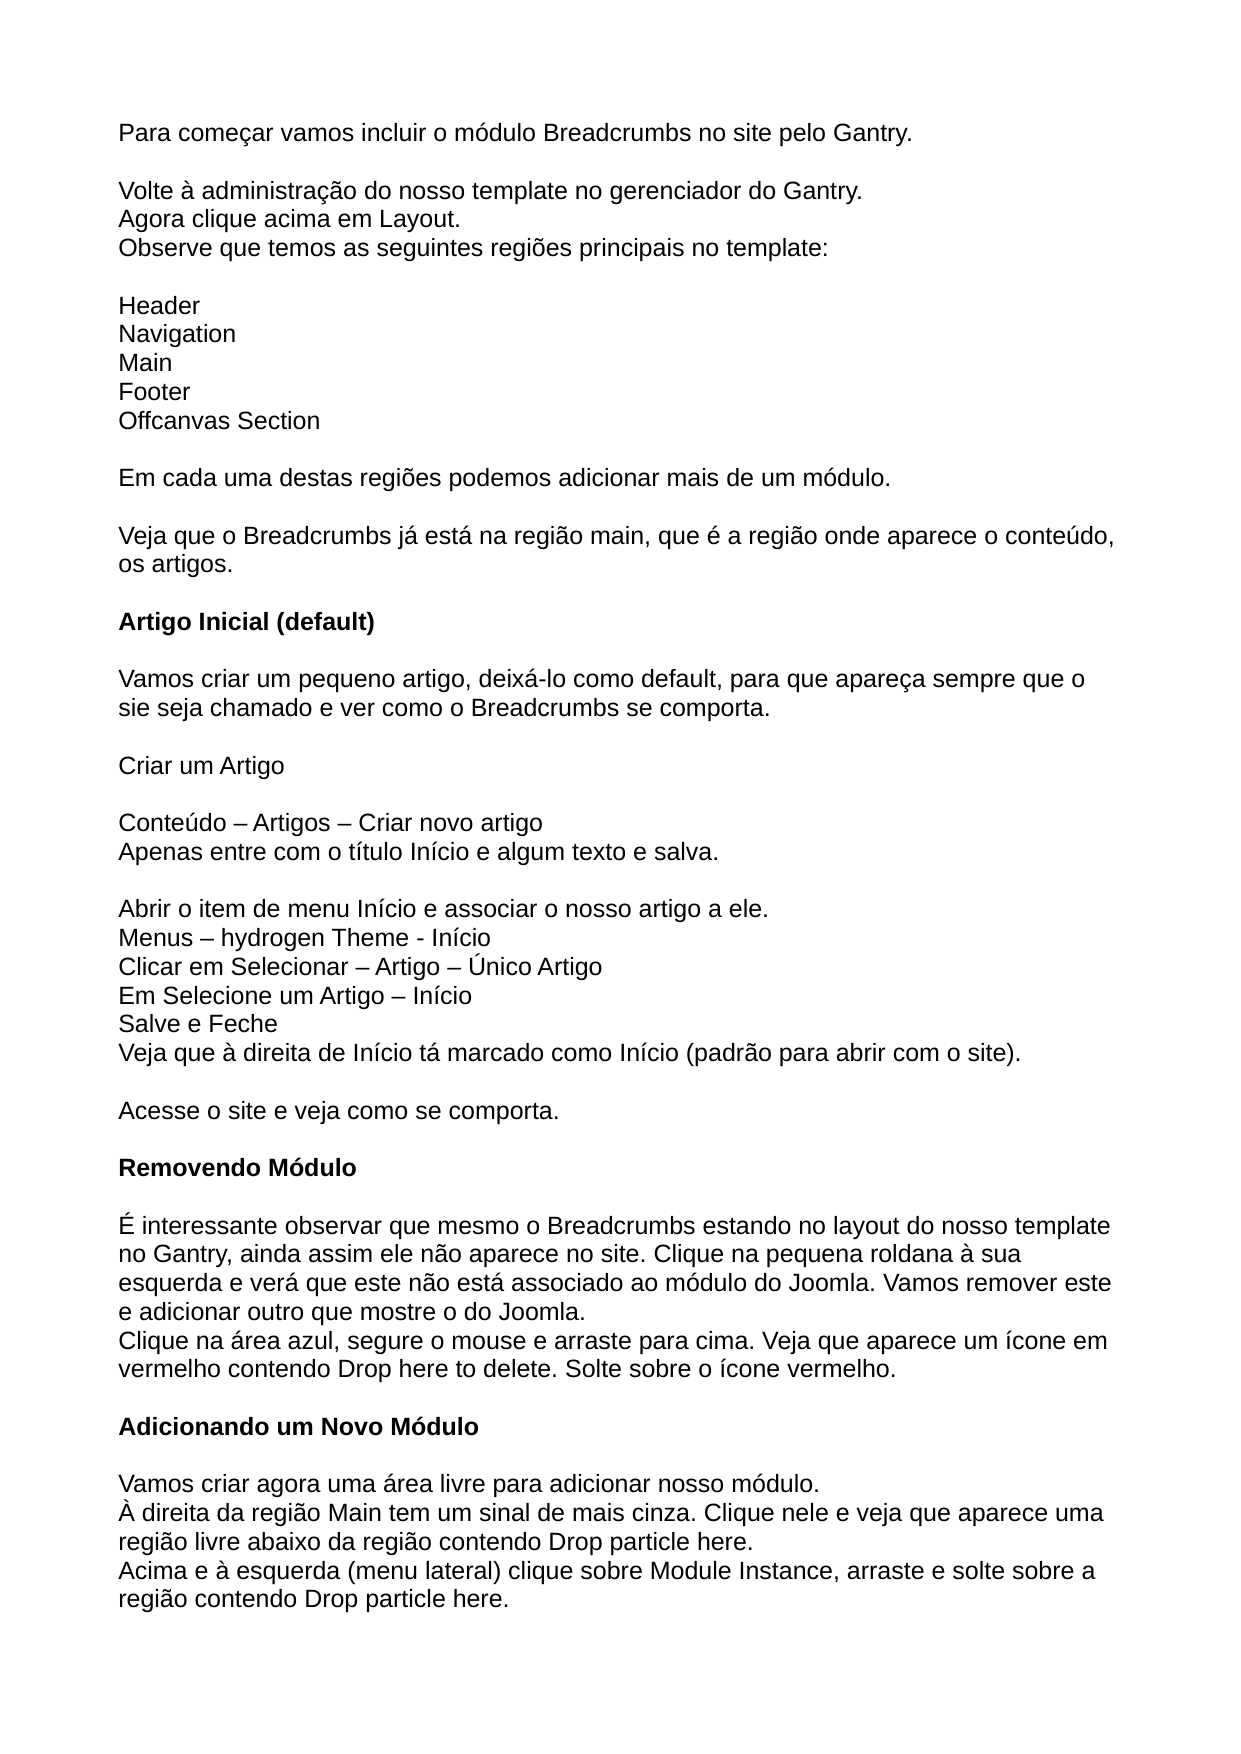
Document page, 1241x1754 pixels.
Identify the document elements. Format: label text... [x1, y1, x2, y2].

text Acima e à esquerda (menu lateral) clique sobre Module Instance, arraste e solte sobre a região contendo Drop particle here. [118, 1556, 1122, 1613]
text Clicar em Selecionar – Artigo – Único Artigo [118, 952, 1122, 981]
text É interessante observar que mesmo o Breadcrumbs estando no layout do nosso template no Gantry, ainda assim ele não aparece no site. Clique na pequena roldana à sua esquerda e verá que este não está associado ao módulo do Joomla. Vamos remover este e adicionar outro que mostre o do Joomla. [118, 1211, 1122, 1326]
text Volte à administração do nosso template no gerenciador do Gantry. [118, 176, 1122, 204]
text Adicionando um Novo Módulo [118, 1412, 1122, 1441]
text Vamos criar um pequeno artigo, deixá-lo como default, para que apareça sempre que o sie seja chamado e ver como o Breadcrumbs se comporta. [118, 664, 1122, 722]
text Conteúdo – Artigos – Criar novo artigo [118, 808, 1122, 837]
text Para começar vamos incluir o módulo Breadcrumbs no site pelo Gantry. [118, 118, 1122, 147]
text Veja que o Breadcrumbs já está na região main, que é a região onde aparece o conteúdo, os artigos. [118, 521, 1122, 578]
text Salve e Feche [118, 1009, 1122, 1038]
text Header [118, 291, 1122, 319]
text Footer [118, 377, 1122, 406]
text Apenas entre com o título Início e algum texto e salva. [118, 837, 1122, 866]
text Abrir o item de menu Início e associar o nosso artigo a ele. [118, 894, 1122, 923]
text Veja que à direita de Início tá marcado como Início (padrão para abrir com o site). [118, 1038, 1122, 1067]
text Em cada uma destas regiões podemos adicionar mais de um módulo. [118, 463, 1122, 492]
text Main [118, 348, 1122, 377]
text Removendo Módulo [118, 1153, 1122, 1182]
text Criar um Artigo [118, 751, 1122, 779]
text Em Selecione um Artigo – Início [118, 981, 1122, 1009]
text Agora clique acima em Layout. [118, 204, 1122, 233]
text Acesse o site e veja como se comporta. [118, 1096, 1122, 1124]
text Navigation [118, 319, 1122, 348]
text Offcanvas Section [118, 406, 1122, 434]
text À direita da região Main tem um sinal de mais cinza. Clique nele e veja que aparece uma região livre abaixo da região contendo Drop particle here. [118, 1498, 1122, 1556]
text Vamos criar agora uma área livre para adicionar nosso módulo. [118, 1469, 1122, 1498]
text Observe que temos as seguintes regiões principais no template: [118, 233, 1122, 262]
text Clique na área azul, segure o mouse e arraste para cima. Veja que aparece um ícone em vermelho contendo Drop here to delete. Solte sobre o ícone vermelho. [118, 1326, 1122, 1383]
text Menus – hydrogen Theme - Início [118, 923, 1122, 952]
text Artigo Inicial (default) [118, 607, 1122, 636]
